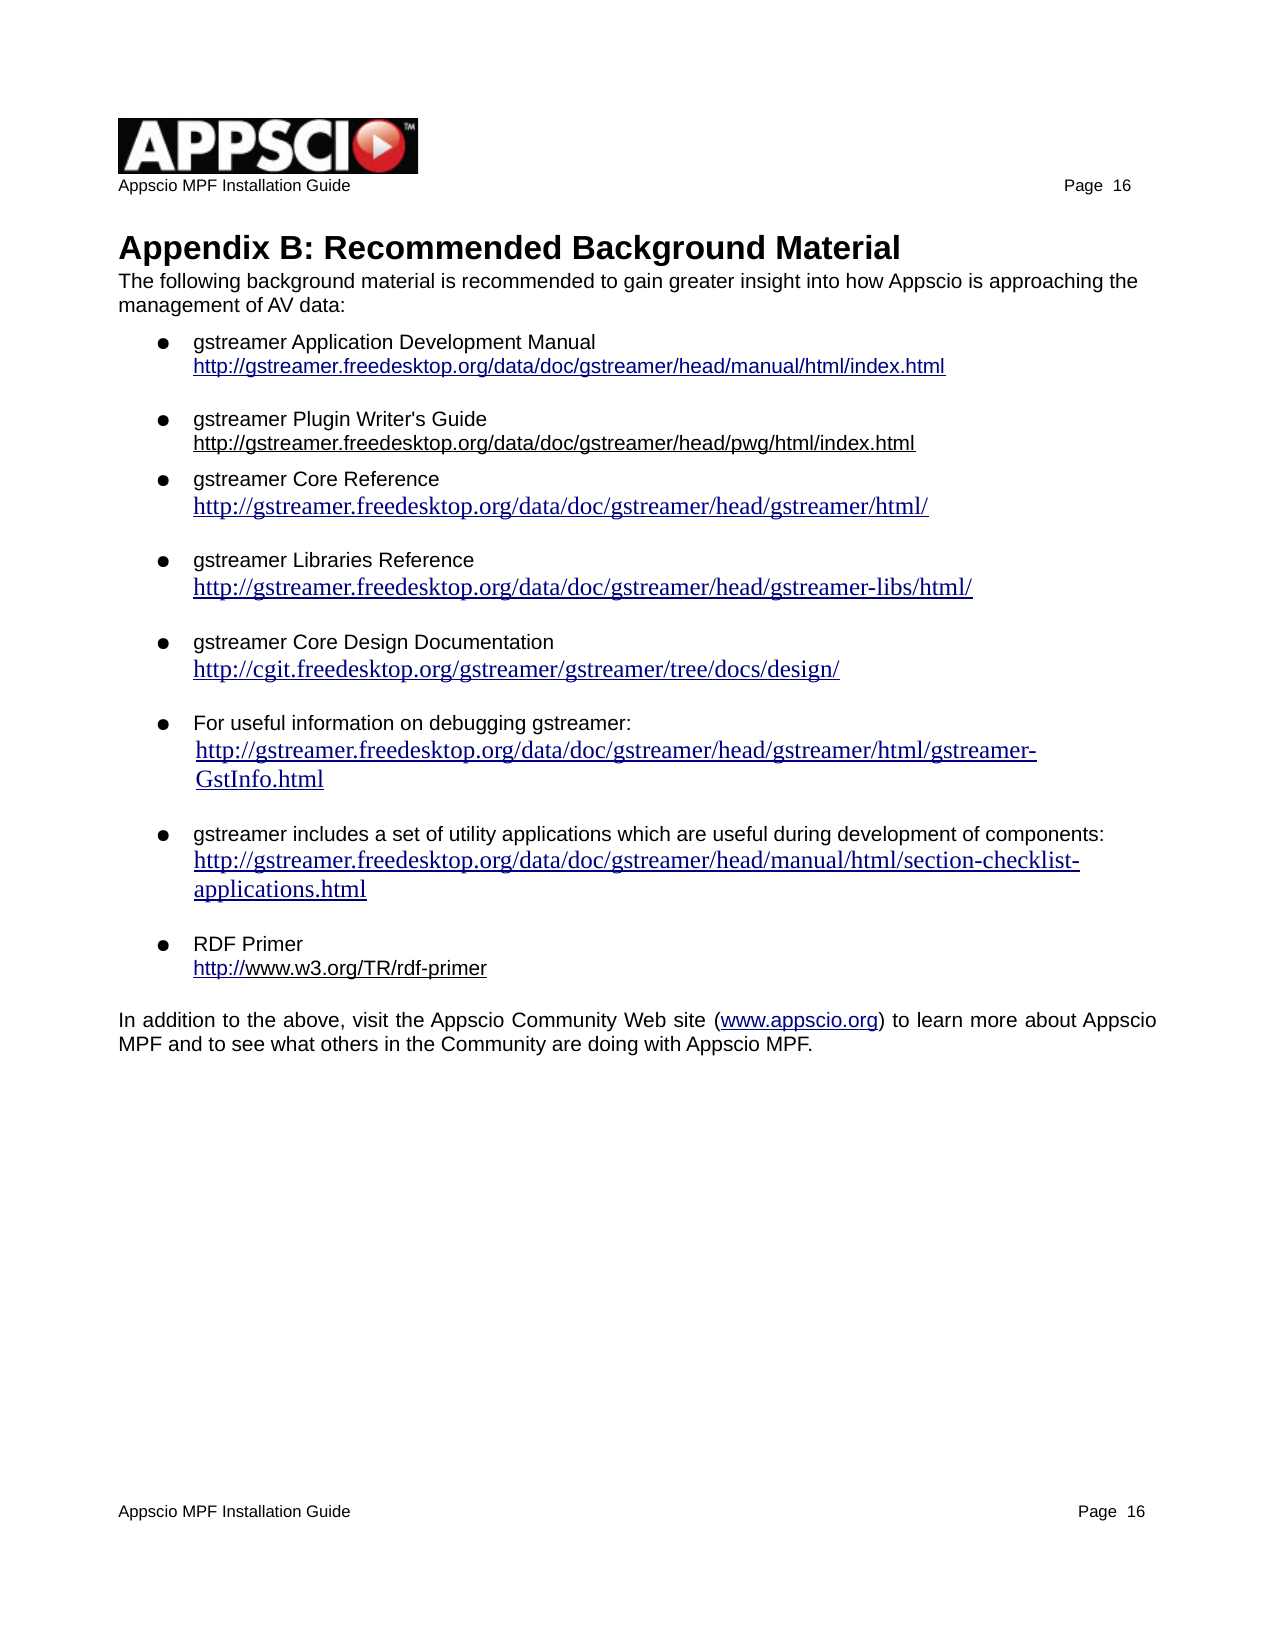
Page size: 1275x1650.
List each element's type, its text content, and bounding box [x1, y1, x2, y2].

text http://gstreamer.freedesktop.org/data/doc/gstreamer/head/gstreamer/html/gstreamer-GstInfo.html [195, 735, 1157, 793]
list gstreamer Core Design Documentation [156, 630, 1157, 654]
text The following background material is recommended to gain greater insight into how Appscio is approaching the management of AV data: [118, 269, 1157, 317]
list gstreamer includes a set of utility applications which are useful during development of components: [156, 821, 1157, 845]
list gstreamer Core Reference [156, 467, 1157, 491]
list http://gstreamer.freedesktop.org/data/doc/gstreamer/head/gstreamer/html/ [156, 491, 1157, 519]
text In addition to the above, visit the Appscio Community Web site (www.appscio.org) to learn more about Appscio MPF and to see what others in the Community are doing with Appscio MPF. [118, 1008, 1157, 1056]
subtitle Appendix B: Recommended Background Material [118, 228, 1157, 266]
list For useful information on debugging gstreamer: [156, 711, 1157, 735]
list http://gstreamer.freedesktop.org/data/doc/gstreamer/head/manual/html/index.html [156, 354, 1157, 378]
list http://gstreamer.freedesktop.org/data/doc/gstreamer/head/gstreamer-libs/html/ [156, 572, 1157, 601]
list http://gstreamer.freedesktop.org/data/doc/gstreamer/head/pwg/html/index.html [156, 430, 1157, 454]
text http://gstreamer.freedesktop.org/data/doc/gstreamer/head/manual/html/section-checklist-applications.html [193, 845, 1157, 903]
picture [118, 118, 419, 174]
list RDF Primer [156, 932, 1157, 956]
list http://www.w3.org/TR/rdf-primer [156, 956, 1157, 979]
list gstreamer Libraries Reference [156, 548, 1157, 572]
list gstreamer Application Development Manual [156, 330, 1157, 354]
list http://cgit.freedesktop.org/gstreamer/gstreamer/tree/docs/design/ [156, 654, 1157, 682]
list gstreamer Plugin Writer's Guide [156, 406, 1157, 430]
